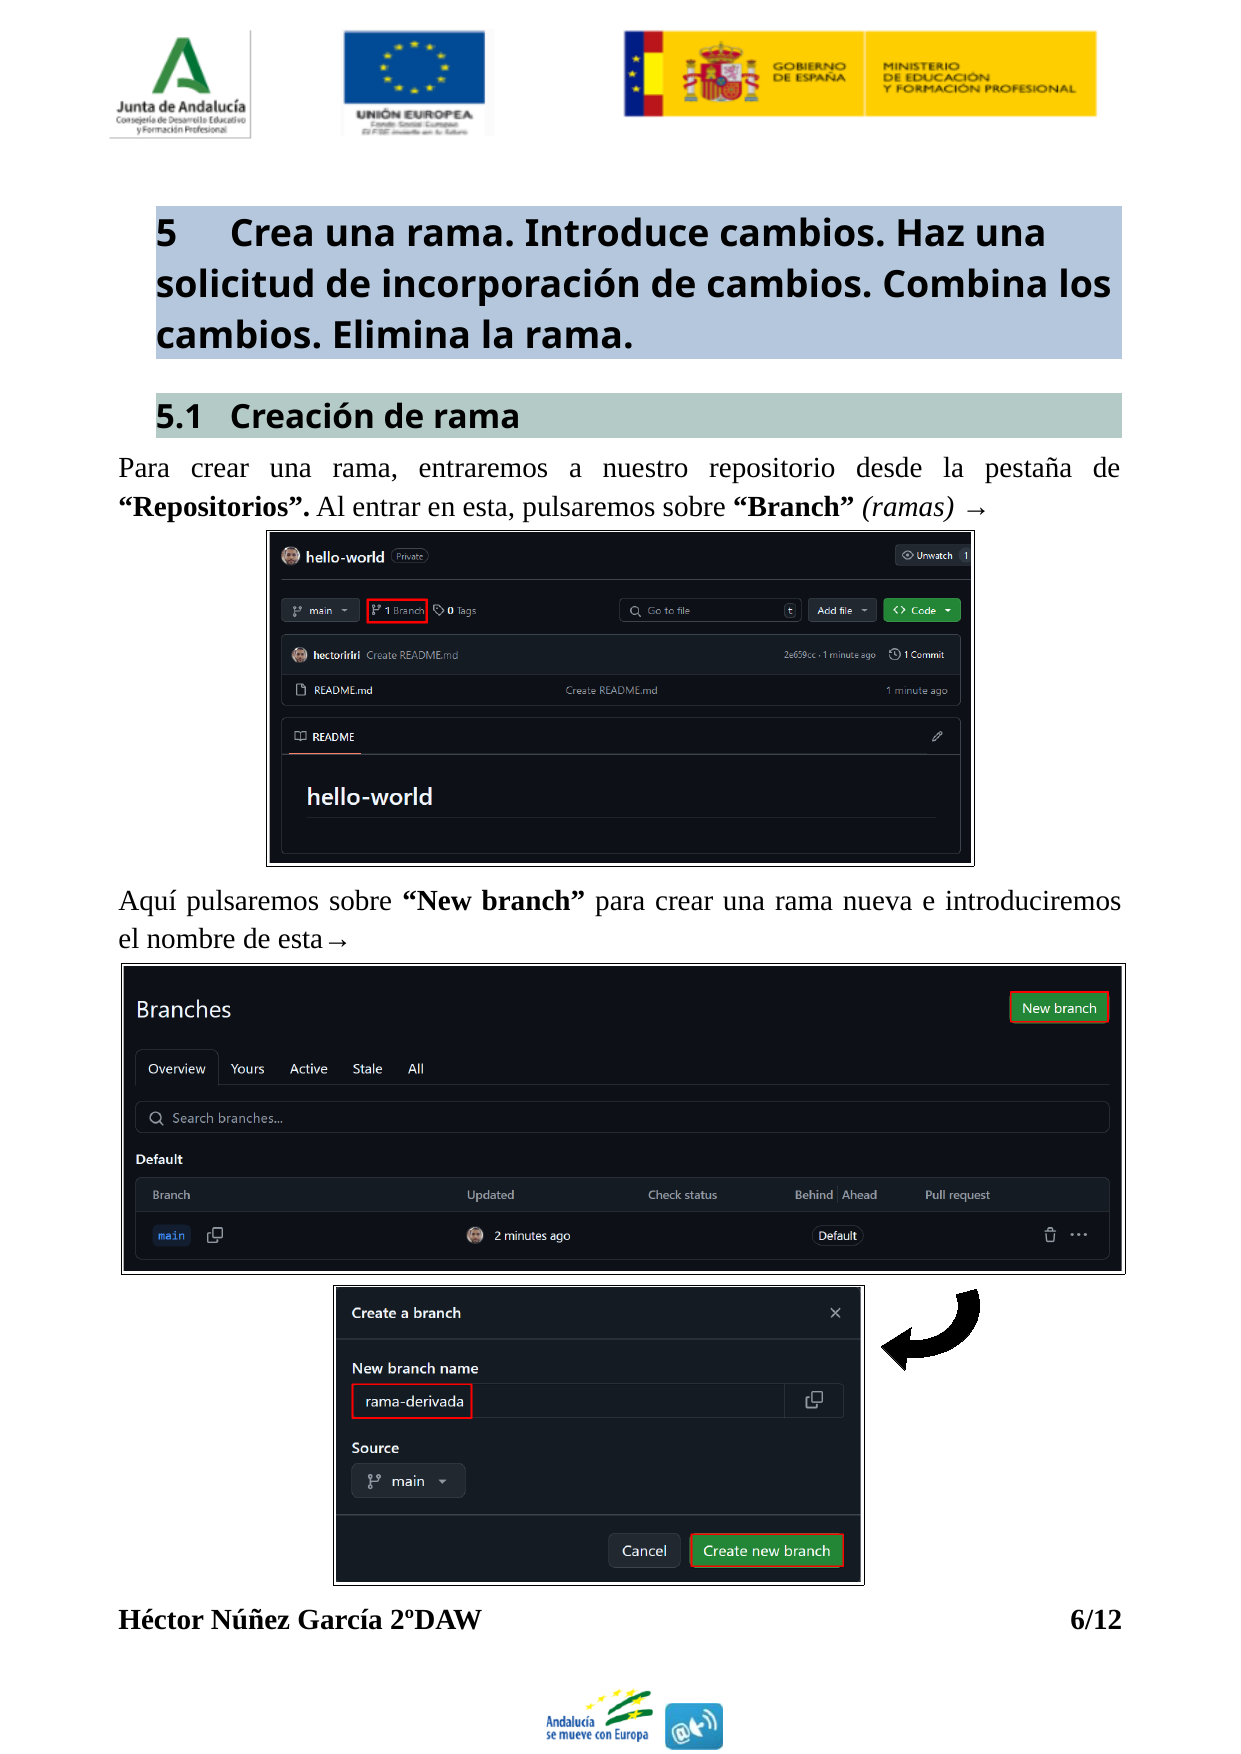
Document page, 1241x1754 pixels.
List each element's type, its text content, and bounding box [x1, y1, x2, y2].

picture [529, 1665, 727, 1754]
picture [107, 11, 1112, 143]
text Para crear una rama, entraremos a nuestro repositorio desde la pestaña de “Repositorios”. Al entrar en esta, pulsaremos sobre “Branch” (ramas) → [118, 451, 1122, 523]
subtitle Crea una rama. Introduce cambios. Haz una solicitud de incorporación de cambios. Combina los cambios. Elimina la rama. [156, 206, 1122, 359]
picture [269, 532, 971, 863]
subtitle Creación de rama [156, 393, 1122, 438]
text Aquí pulsaremos sobre “New branch” para crear una rama nueva e introduciremos el nombre de esta→ [118, 531, 1122, 955]
text [122, 964, 1125, 1274]
text [334, 1286, 864, 1585]
picture [123, 966, 1122, 1271]
picture [336, 1287, 861, 1582]
